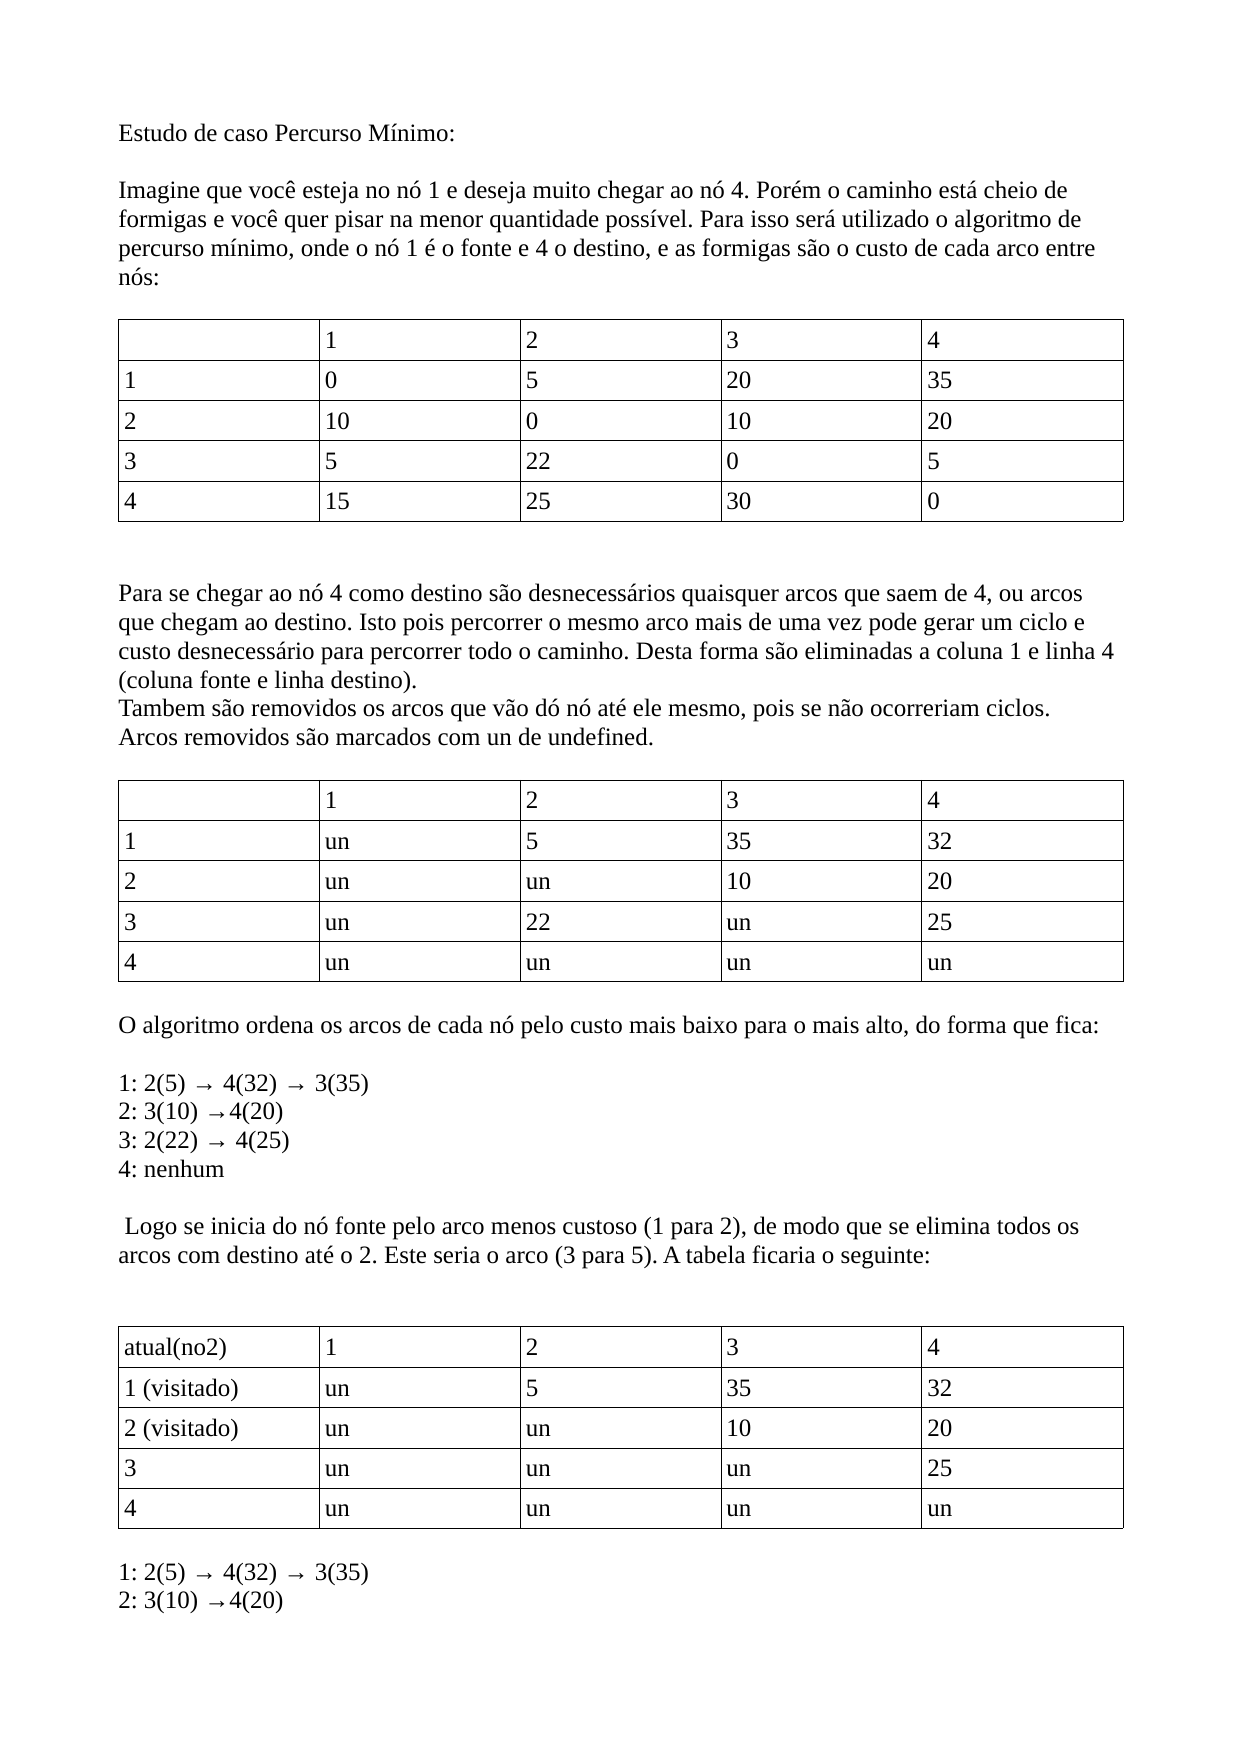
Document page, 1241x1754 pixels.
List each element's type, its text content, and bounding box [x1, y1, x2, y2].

table_cell 32 [922, 821, 1123, 860]
text Imagine que você esteja no nó 1 e deseja muito chegar ao nó 4. Porém o caminho está cheio de formigas e você quer pisar na menor quantidade possível. Para isso será utilizado o algoritmo de percurso mínimo, onde o nó 1 é o fonte e 4 o destino, e as formigas são o custo de cada arco entre nós: [118, 176, 1122, 291]
text O algoritmo ordena os arcos de cada nó pelo custo mais baixo para o mais alto, do forma que fica: [118, 1010, 1122, 1039]
table_header 3 [722, 1327, 921, 1367]
table_cell un [521, 942, 721, 981]
table_cell 22 [521, 902, 721, 941]
table_cell un [722, 1449, 921, 1488]
text 2: 3(10) →4(20) [118, 1586, 1122, 1614]
table_cell 35 [722, 821, 921, 860]
table_cell 0 [922, 482, 1123, 521]
text 1: 2(5) → 4(32) → 3(35) [118, 1557, 1122, 1586]
table_cell 1 [119, 361, 319, 400]
table_cell 4 [119, 1489, 319, 1528]
table_header 1 [320, 781, 520, 820]
table_cell 32 [922, 1368, 1123, 1407]
table_header 4 [922, 781, 1123, 820]
table_header 2 [521, 320, 721, 360]
table_cell 25 [922, 1449, 1123, 1488]
table_cell un [320, 902, 520, 941]
table_cell 25 [922, 902, 1123, 941]
table_cell un [320, 1449, 520, 1488]
table_cell 5 [521, 361, 721, 400]
table_cell 25 [521, 482, 721, 521]
table_cell un [521, 1449, 721, 1488]
table_header 3 [722, 320, 921, 360]
table_cell 10 [320, 401, 520, 440]
text 1: 2(5) → 4(32) → 3(35) [118, 1068, 1122, 1096]
table_header 4 [922, 320, 1123, 360]
table_header [119, 781, 319, 820]
table_cell 5 [320, 441, 520, 481]
table_cell 0 [521, 401, 721, 440]
text Estudo de caso Percurso Mínimo: [118, 118, 1122, 147]
table_cell un [722, 1489, 921, 1528]
table_cell 0 [722, 441, 921, 481]
table_cell 22 [521, 441, 721, 481]
table_cell 10 [722, 401, 921, 440]
table_cell un [521, 1489, 721, 1528]
table_cell 4 [119, 482, 319, 521]
table_cell un [320, 861, 520, 901]
table_cell un [320, 1489, 520, 1528]
table_header 1 [320, 320, 520, 360]
table_cell 35 [922, 361, 1123, 400]
table_cell un [320, 942, 520, 981]
table_cell 20 [922, 861, 1123, 901]
text Arcos removidos são marcados com un de undefined. [118, 722, 1122, 751]
table_cell 1 [119, 821, 319, 860]
table_cell 5 [521, 821, 721, 860]
table_cell 4 [119, 942, 319, 981]
table_cell 30 [722, 482, 921, 521]
table_cell un [521, 1408, 721, 1447]
table_cell 3 [119, 441, 319, 481]
table_cell 5 [521, 1368, 721, 1407]
table_cell un [922, 942, 1123, 981]
table_cell 35 [722, 1368, 921, 1407]
table_cell 1 (visitado) [119, 1368, 319, 1407]
table_cell un [320, 821, 520, 860]
table_cell un [722, 942, 921, 981]
table_cell un [320, 1408, 520, 1447]
table_cell 10 [722, 1408, 921, 1447]
table_cell 20 [722, 361, 921, 400]
table_header atual(no2) [119, 1327, 319, 1367]
table_cell un [722, 902, 921, 941]
text Tambem são removidos os arcos que vão dó nó até ele mesmo, pois se não ocorreriam ciclos. [118, 693, 1122, 722]
table_cell 0 [320, 361, 520, 400]
text 4: nenhum [118, 1154, 1122, 1183]
table_header 2 [521, 1327, 721, 1367]
table_cell 20 [922, 1408, 1123, 1447]
table_header 1 [320, 1327, 520, 1367]
table_cell 5 [922, 441, 1123, 481]
table_cell 2 [119, 861, 319, 901]
table_cell un [521, 861, 721, 901]
table_header 4 [922, 1327, 1123, 1367]
table_header 2 [521, 781, 721, 820]
table_cell 2 (visitado) [119, 1408, 319, 1447]
text Logo se inicia do nó fonte pelo arco menos custoso (1 para 2), de modo que se elimina todos os arcos com destino até o 2. Este seria o arco (3 para 5). A tabela ficaria o seguinte: [118, 1211, 1122, 1269]
table_cell 2 [119, 401, 319, 440]
text 2: 3(10) →4(20) [118, 1096, 1122, 1125]
table_cell un [320, 1368, 520, 1407]
table_header [119, 320, 319, 360]
table_cell 3 [119, 902, 319, 941]
text 3: 2(22) → 4(25) [118, 1125, 1122, 1154]
text Para se chegar ao nó 4 como destino são desnecessários quaisquer arcos que saem de 4, ou arcos que chegam ao destino. Isto pois percorrer o mesmo arco mais de uma vez pode gerar um ciclo e custo desnecessário para percorrer todo o caminho. Desta forma são eliminadas a coluna 1 e linha 4 (coluna fonte e linha destino). [118, 578, 1122, 693]
table_cell 10 [722, 861, 921, 901]
table_cell un [922, 1489, 1123, 1528]
table_cell 20 [922, 401, 1123, 440]
table_header 3 [722, 781, 921, 820]
table_cell 3 [119, 1449, 319, 1488]
table_cell 15 [320, 482, 520, 521]
